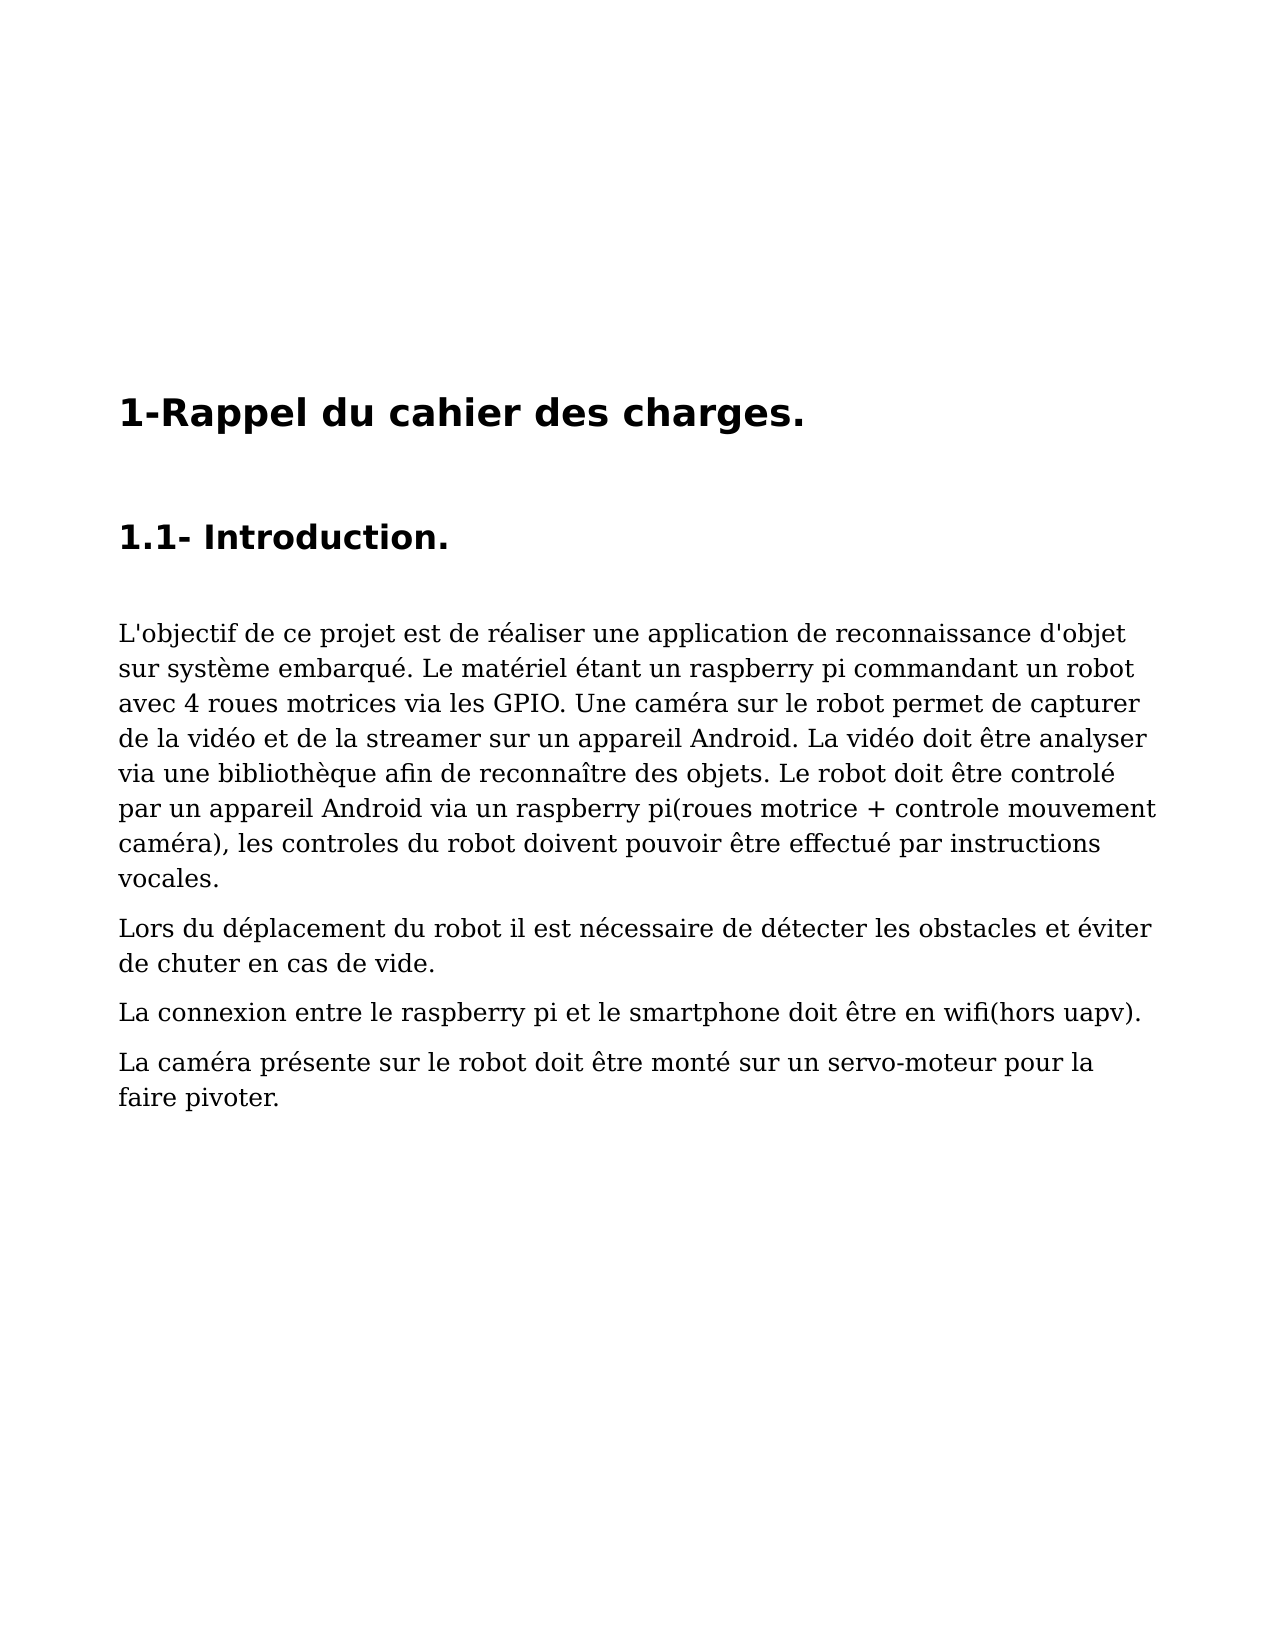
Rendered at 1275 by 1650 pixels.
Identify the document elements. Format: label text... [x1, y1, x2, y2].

text Lors du déplacement du robot il est nécessaire de détecter les obstacles et éviter de chuter en cas de vide. [118, 914, 1157, 978]
text L'objectif de ce projet est de réaliser une application de reconnaissance d'objet sur système embarqué. Le matériel étant un raspberry pi commandant un robot avec 4 roues motrices via les GPIO. Une caméra sur le robot permet de capturer de la vidéo et de la streamer sur un appareil Android. La vidéo doit être analyser via une bibliothèque afin de reconnaître des objets. Le robot doit être controlé par un appareil Android via un raspberry pi(roues motrice + controle mouvement caméra), les controles du robot doivent pouvoir être effectué par instructions vocales. [118, 619, 1157, 893]
subtitle 1.1- Introduction. [118, 518, 1157, 557]
text La caméra présente sur le robot doit être monté sur un servo-moteur pour la faire pivoter. [118, 1048, 1157, 1112]
subtitle 1-Rappel du cahier des charges. [118, 391, 1157, 435]
text La connexion entre le raspberry pi et le smartphone doit être en wifi(hors uapv). [118, 998, 1157, 1028]
